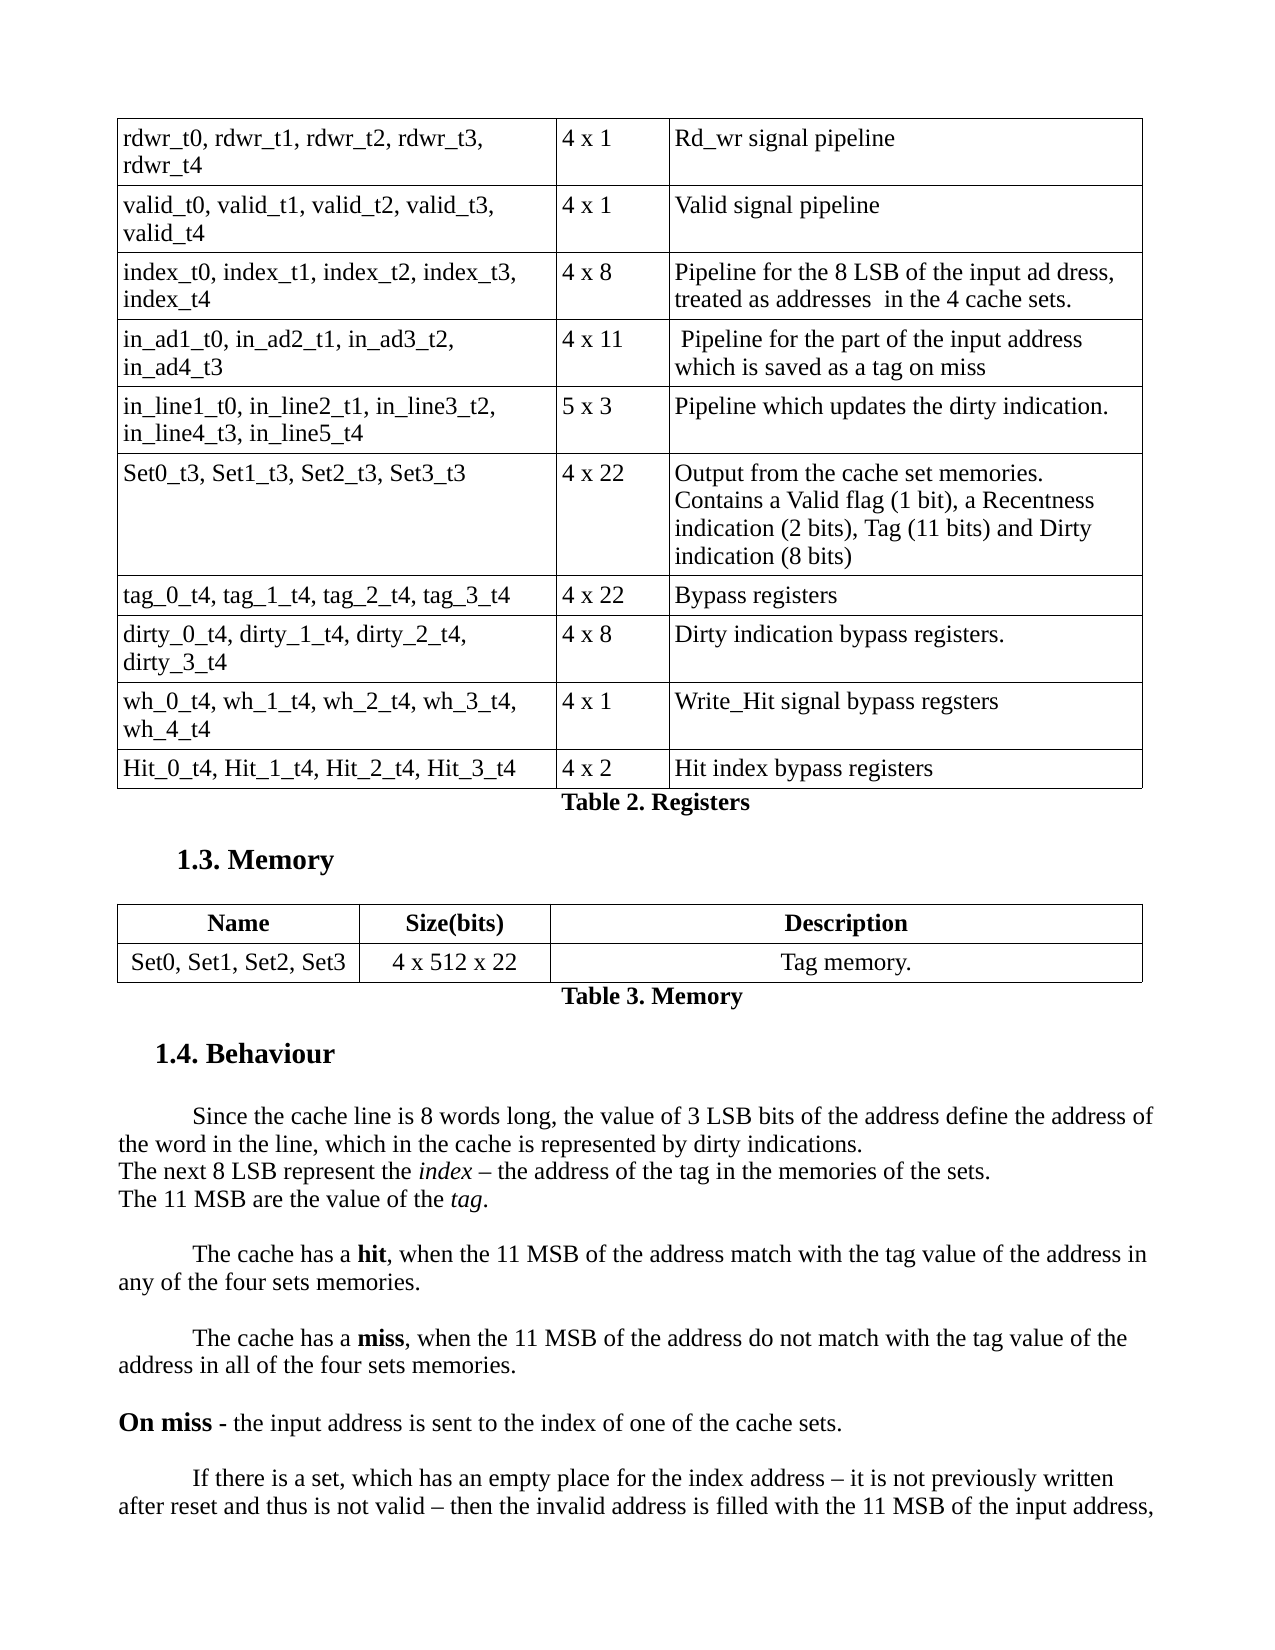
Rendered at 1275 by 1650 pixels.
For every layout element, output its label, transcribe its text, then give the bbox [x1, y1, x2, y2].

text Table 2. Registers [118, 788, 1157, 816]
table_cell 4 x 11 [557, 320, 669, 386]
table_cell Pipeline for the part of the input address which is saved as a tag on miss [670, 320, 1142, 386]
table_cell Pipeline which updates the dirty indication. [670, 387, 1142, 453]
table_header Name [118, 905, 359, 943]
table_cell Tag memory. [551, 944, 1142, 982]
table_cell Valid signal pipeline [670, 186, 1142, 252]
table_cell 4 x 1 [557, 119, 669, 185]
table_cell Dirty indication bypass registers. [670, 616, 1142, 682]
table_cell Hit index bypass registers [670, 750, 1142, 788]
table_header Size(bits) [360, 905, 550, 943]
table_cell wh_0_t4, wh_1_t4, wh_2_t4, wh_3_t4, wh_4_t4 [118, 683, 556, 749]
table_cell Set0_t3, Set1_t3, Set2_t3, Set3_t3 [118, 454, 556, 575]
text 1.3. Memory [118, 843, 1157, 876]
table_cell in_line1_t0, in_line2_t1, in_line3_t2, in_line4_t3, in_line5_t4 [118, 387, 556, 453]
text The cache has a miss, when the 11 MSB of the address do not match with the tag value of the address in all of the four sets memories. [118, 1324, 1157, 1379]
table_cell Write_Hit signal bypass regsters [670, 683, 1142, 749]
text 1.4. Behaviour [118, 1037, 1157, 1070]
table_cell 4 x 1 [557, 683, 669, 749]
table_header Description [551, 905, 1142, 943]
table_cell 4 x 8 [557, 253, 669, 319]
table_cell tag_0_t4, tag_1_t4, tag_2_t4, tag_3_t4 [118, 576, 556, 615]
table_cell 4 x 1 [557, 186, 669, 252]
table_cell Output from the cache set memories. Contains a Valid flag (1 bit), a Recentness indication (2 bits), Tag (11 bits) and Dirty indication (8 bits) [670, 454, 1142, 575]
text The cache has a hit, when the 11 MSB of the address match with the tag value of the address in any of the four sets memories. [118, 1241, 1157, 1296]
table_cell Pipeline for the 8 LSB of the input ad dress, treated as addresses in the 4 cache sets. [670, 253, 1142, 319]
text The next 8 LSB represent the index – the address of the tag in the memories of the sets. [118, 1157, 1157, 1185]
table_cell 4 x 22 [557, 454, 669, 575]
table_cell index_t0, index_t1, index_t2, index_t3, index_t4 [118, 253, 556, 319]
text The 11 MSB are the value of the tag. [118, 1185, 1157, 1213]
table_cell 4 x 512 x 22 [360, 944, 550, 982]
table_cell Rd_wr signal pipeline [670, 119, 1142, 185]
table_cell Set0, Set1, Set2, Set3 [118, 944, 359, 982]
text Since the cache line is 8 words long, the value of 3 LSB bits of the address define the address of the word in the line, which in the cache is represented by dirty indications. [118, 1102, 1157, 1157]
table_cell 4 x 8 [557, 616, 669, 682]
table_cell rdwr_t0, rdwr_t1, rdwr_t2, rdwr_t3, rdwr_t4 [118, 119, 556, 185]
table_cell 5 x 3 [557, 387, 669, 453]
text If there is a set, which has an empty place for the index address – it is not previously written after reset and thus is not valid – then the invalid address is filled with the 11 MSB of the input address, [118, 1464, 1157, 1520]
table_cell in_ad1_t0, in_ad2_t1, in_ad3_t2, in_ad4_t3 [118, 320, 556, 386]
text Table 3. Memory [118, 982, 1157, 1010]
table_cell Hit_0_t4, Hit_1_t4, Hit_2_t4, Hit_3_t4 [118, 750, 556, 788]
table_cell valid_t0, valid_t1, valid_t2, valid_t3, valid_t4 [118, 186, 556, 252]
text On miss - the input address is sent to the index of one of the cache sets. [118, 1407, 1157, 1437]
table_cell dirty_0_t4, dirty_1_t4, dirty_2_t4, dirty_3_t4 [118, 616, 556, 682]
table_cell Bypass registers [670, 576, 1142, 615]
table_cell 4 x 22 [557, 576, 669, 615]
table_cell 4 x 2 [557, 750, 669, 788]
